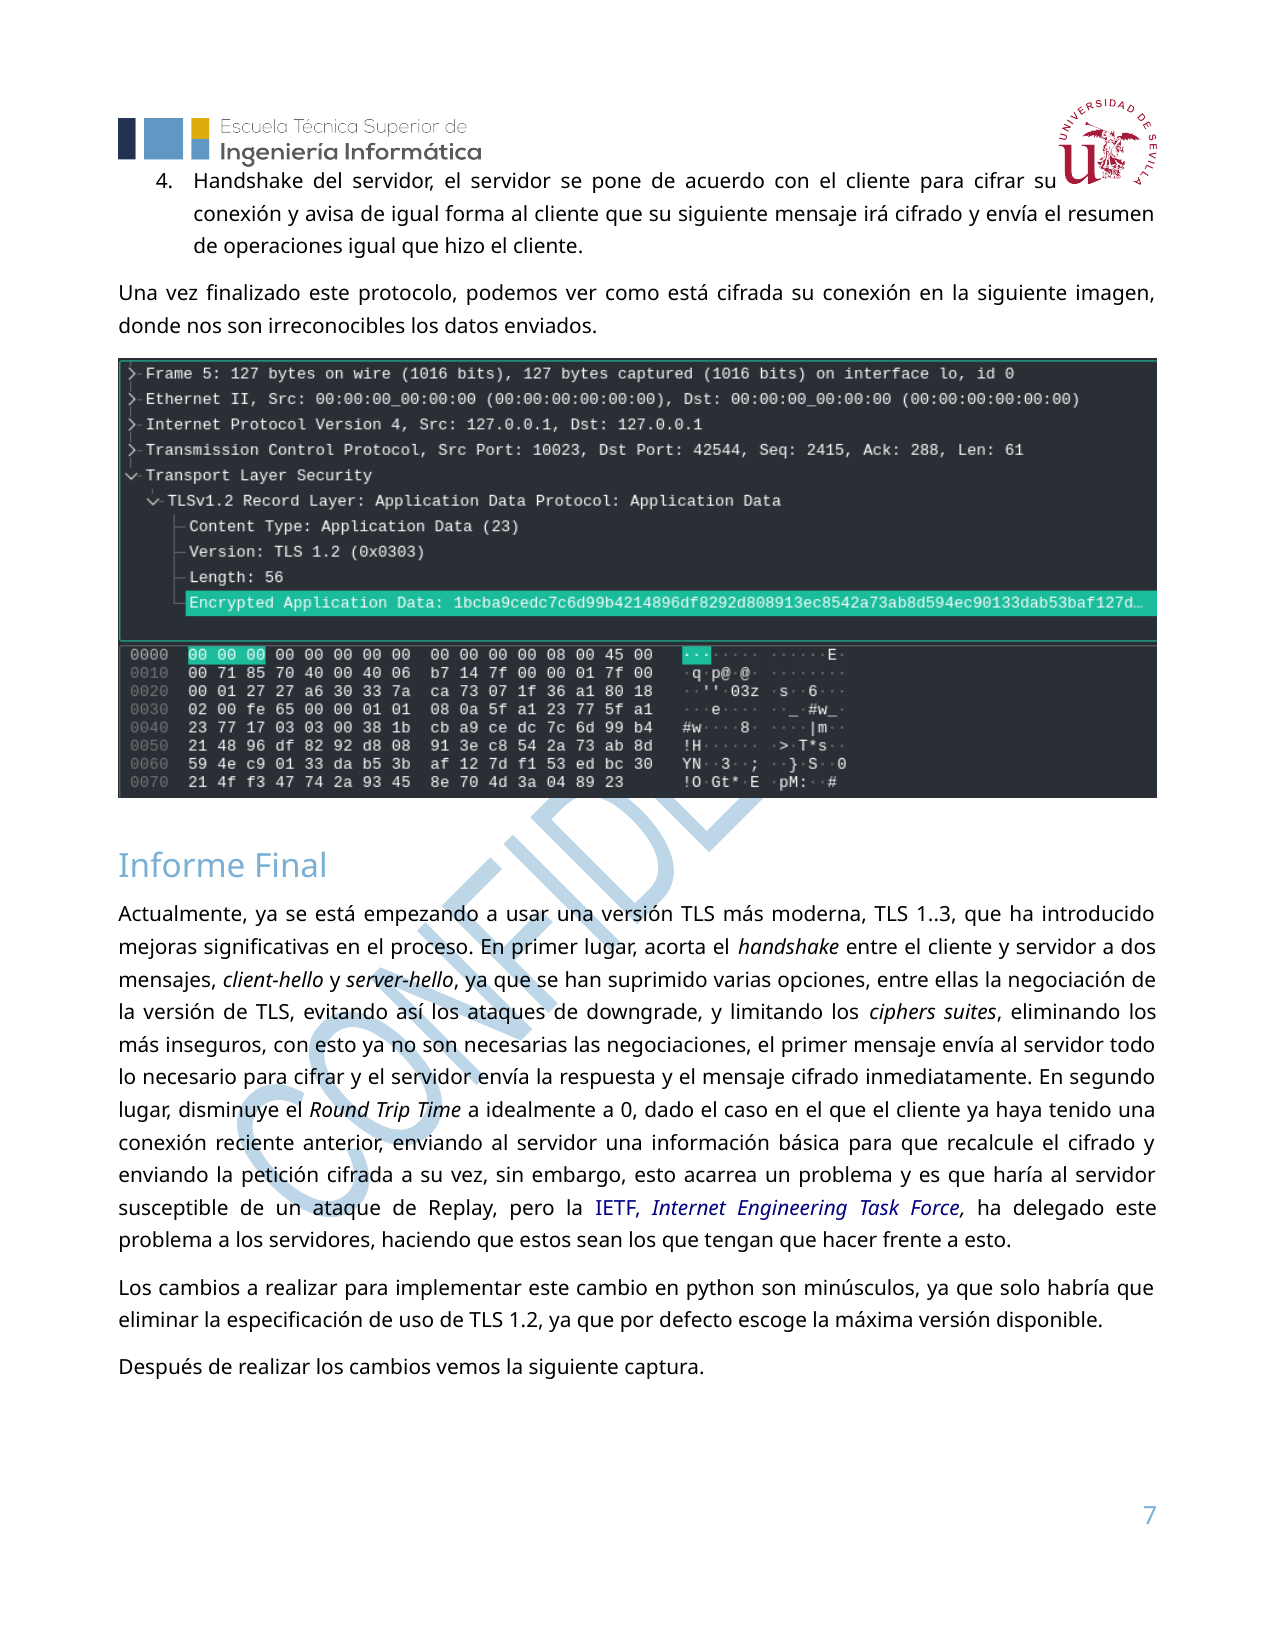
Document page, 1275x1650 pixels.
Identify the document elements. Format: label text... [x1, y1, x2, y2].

subtitle Informe Final [118, 842, 545, 887]
text Los cambios a realizar para implementar este cambio en python son minúsculos, ya que solo habría que eliminar la especificación de uso de TLS 1.2, ya que por defecto escoge la máxima versión disponible. [118, 1273, 1157, 1334]
text Actualmente, ya se está empezando a usar una versión TLS más moderna, TLS 1..3, que ha introducido mejoras significativas en el proceso. En primer lugar, acorta el handshake entre el cliente y servidor a dos mensajes, client-hello y server-hello, ya que se han suprimido varias opciones, entre ellas la negociación de la versión de TLS, evitando así los ataques de downgrade, y limitando los ciphers suites, eliminando los más inseguros, con esto ya no son necesarias las negociaciones, el primer mensaje envía al servidor todo lo necesario para cifrar y el servidor envía la respuesta y el mensaje cifrado inmediatamente. En segundo lugar, disminuye el Round Trip Time a idealmente a 0, dado el caso en el que el cliente ya haya tenido una conexión reciente anterior, enviando al servidor una información básica para que recalcule el cifrado y enviando la petición cifrada a su vez, sin embargo, esto acarrea un problema y es que haría al servidor susceptible de un ataque de Replay, pero la IETF, Internet Engineering Task Force, ha delegado este problema a los servidores, haciendo que estos sean los que tengan que hacer frente a esto. [118, 899, 1157, 1254]
text Una vez finalizado este protocolo, podemos ver como está cifrada su conexión en la siguiente imagen, donde nos son irreconocibles los datos enviados. [118, 278, 1157, 339]
subtitle [575, 842, 658, 887]
subtitle [522, 842, 598, 887]
picture [1058, 99, 1157, 185]
text Después de realizar los cambios vemos la siguiente captura. [118, 1352, 1157, 1381]
picture [118, 358, 1157, 798]
picture [118, 118, 481, 167]
subtitle [667, 842, 1157, 887]
list Handshake del servidor, el servidor se pone de acuerdo con el cliente para cifrar su conexión y avisa de igual forma al cliente que su siguiente mensaje irá cifrado y envía el resumen de operaciones igual que hizo el cliente. [156, 166, 1157, 260]
